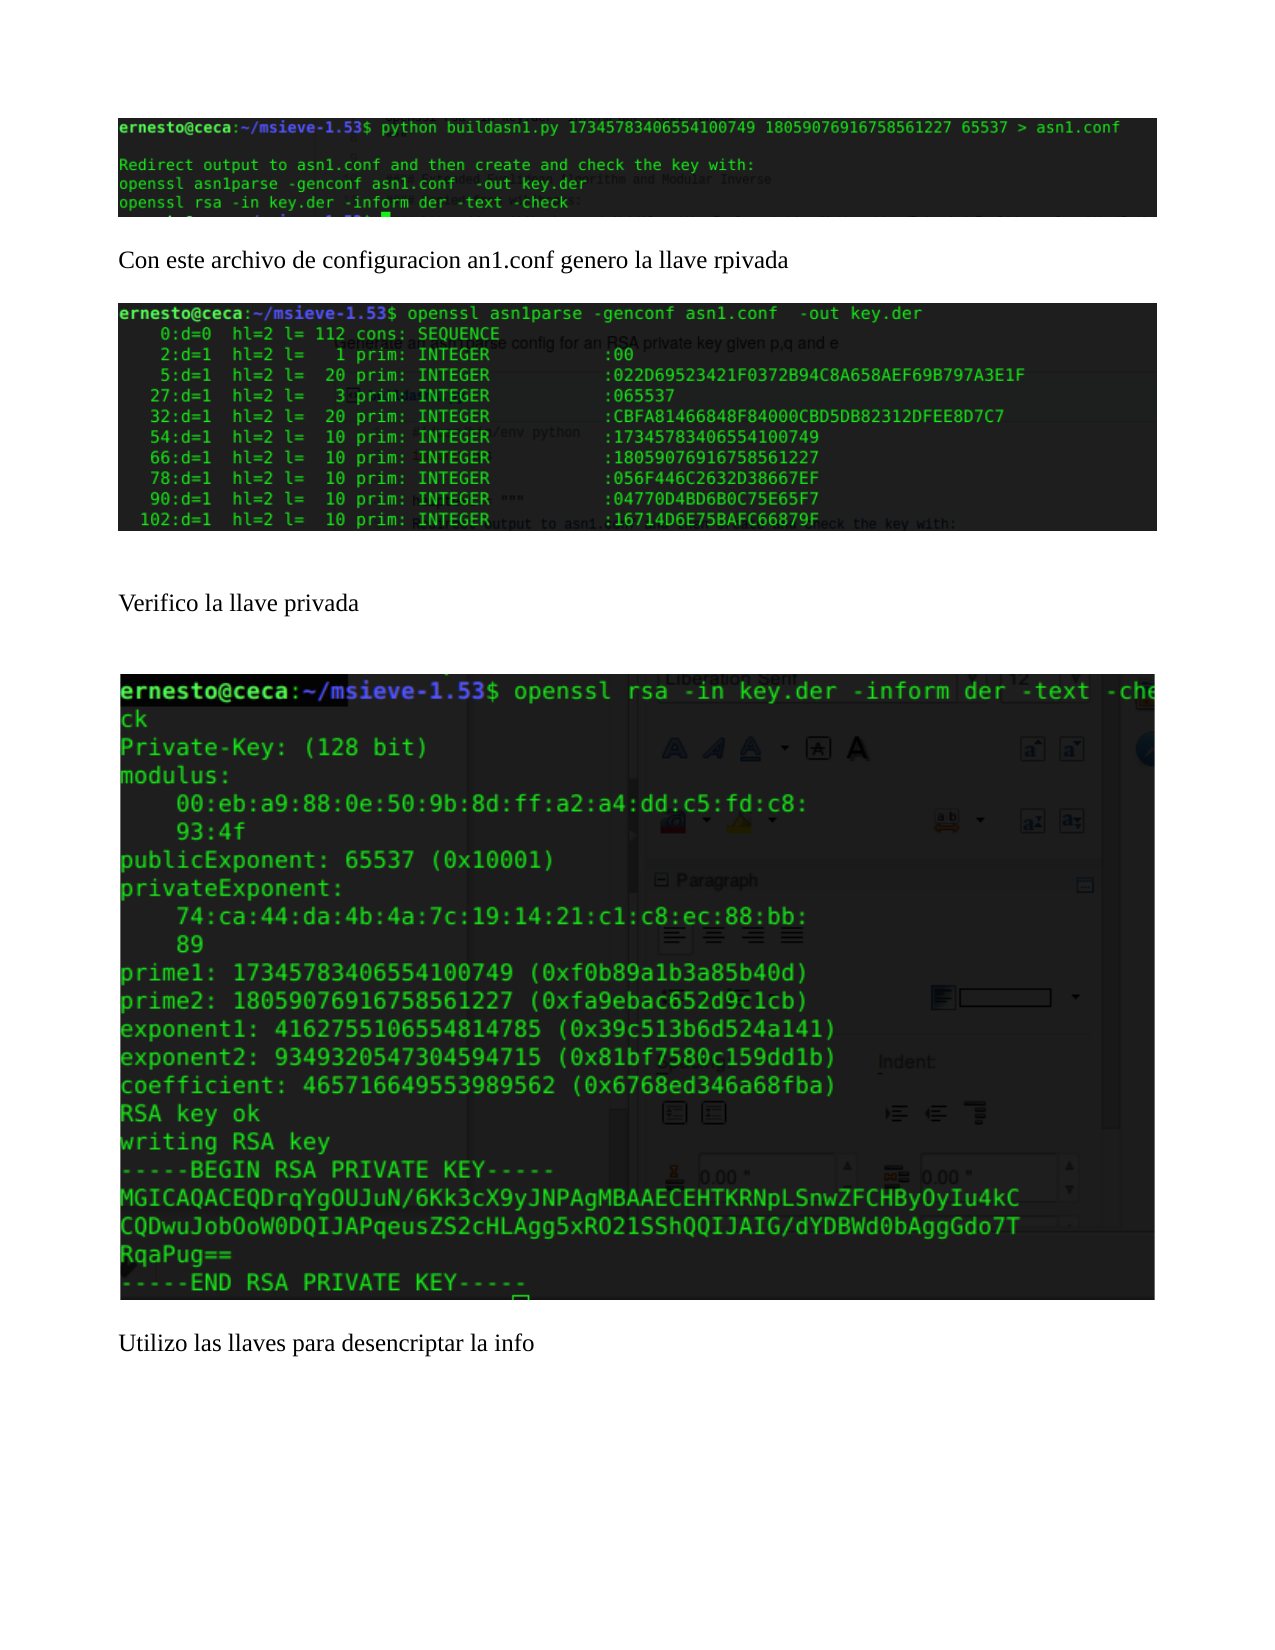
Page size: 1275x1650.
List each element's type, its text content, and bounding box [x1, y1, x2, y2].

picture [118, 118, 1157, 217]
text Con este archivo de configuracion an1.conf genero la llave rpivada [118, 246, 1157, 274]
picture [118, 303, 1157, 531]
text Utilizo las llaves para desencriptar la info [118, 1328, 1157, 1357]
picture [120, 674, 1155, 1300]
text Verifico la llave privada [118, 588, 1157, 617]
